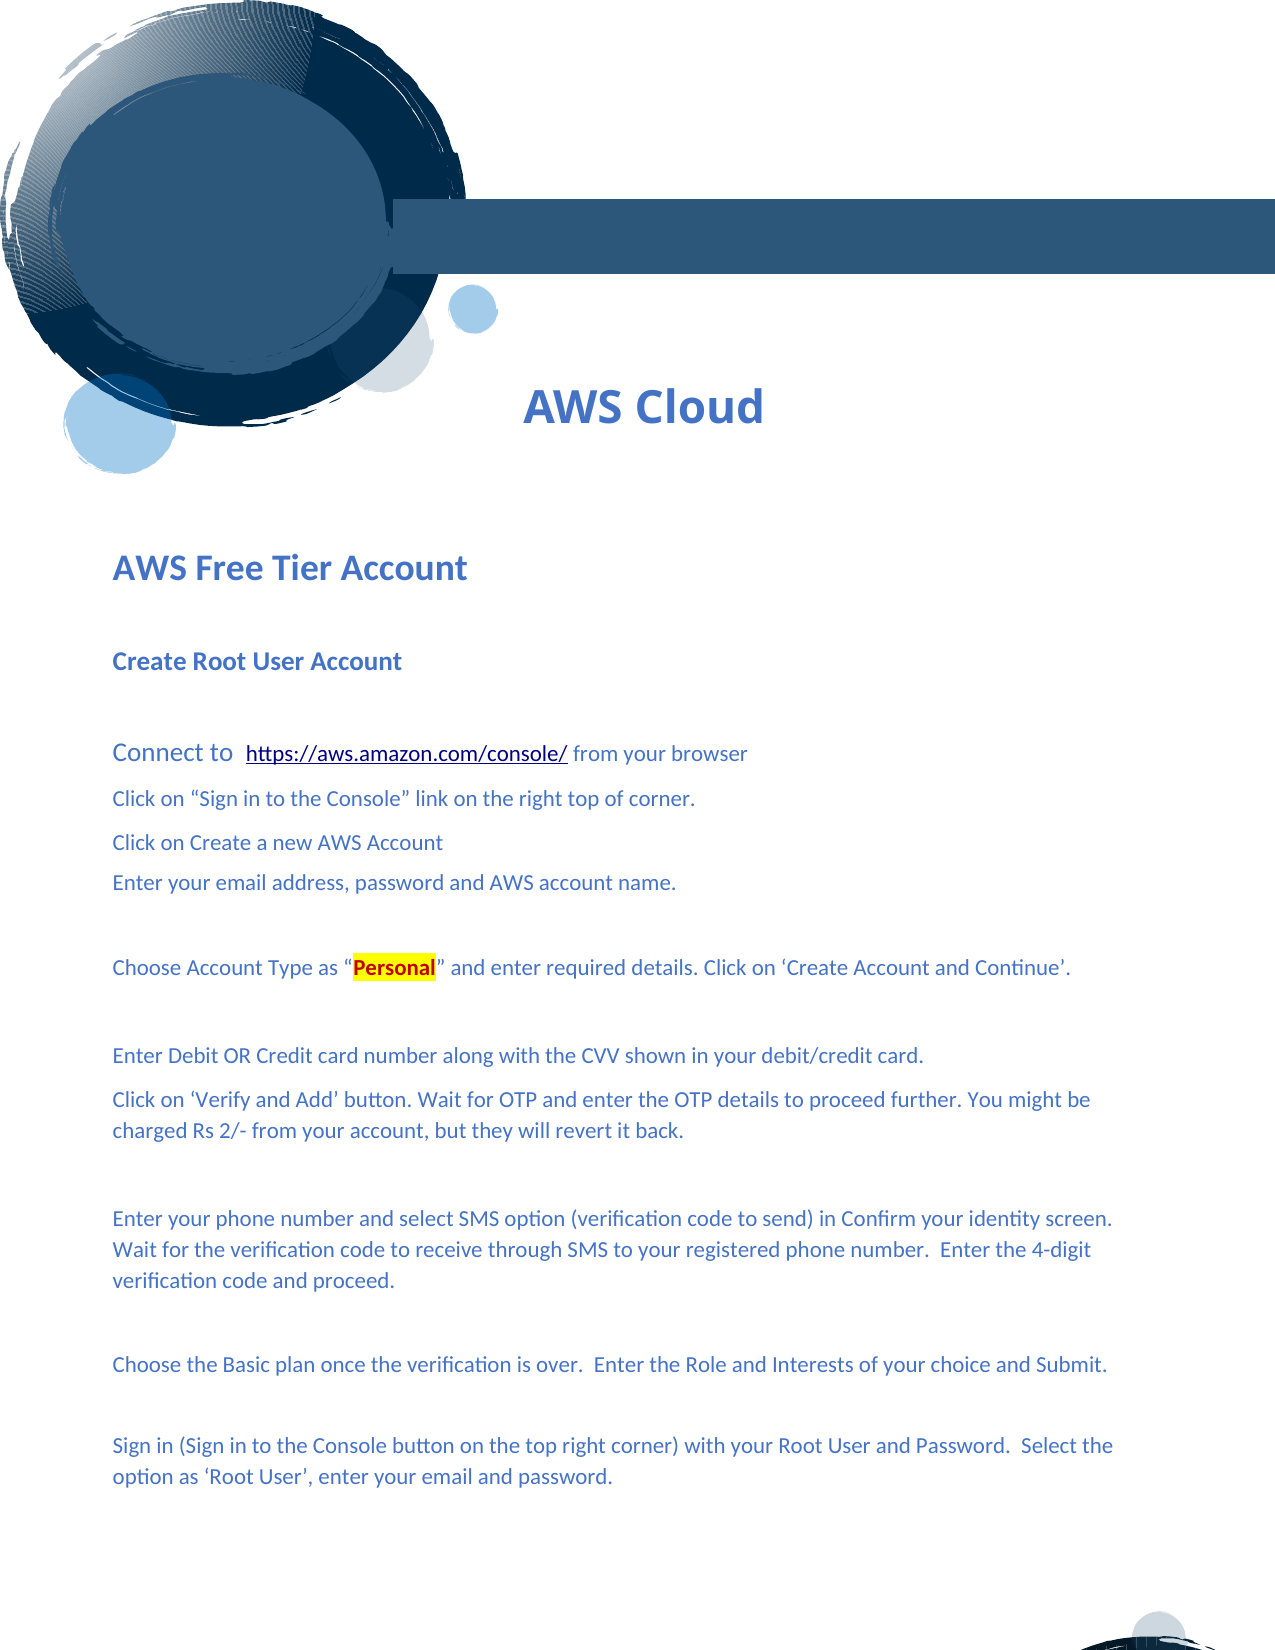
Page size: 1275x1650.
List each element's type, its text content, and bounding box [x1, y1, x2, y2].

text Choose the Basic plan once the verification is over. Enter the Role and Interests of your choice and Submit. [112, 1350, 1162, 1378]
text Enter your phone number and select SMS option (verification code to send) in Confirm your identity screen. Wait for the verification code to receive through SMS to your registered phone number. Enter the 4-digit verification code and proceed. [112, 1204, 1162, 1294]
text AWS Free Tier Account [112, 543, 1162, 589]
text Create Root User Account [112, 644, 1162, 677]
text Enter Debit OR Credit card number along with the CVV shown in your debit/credit card. [112, 1041, 1162, 1069]
text Choose Account Type as “Personal” and enter required details. Click on ‘Create Account and Continue’. [112, 953, 1162, 981]
text Click on ‘Verify and Add’ button. Wait for OTP and enter the OTP details to proceed further. You might be charged Rs 2/- from your account, but they will revert it back. [112, 1085, 1162, 1144]
text Enter your email address, password and AWS account name. [112, 868, 1162, 896]
text Connect to https://aws.amazon.com/console/ from your browser [112, 735, 1162, 768]
text Sign in (Sign in to the Console button on the top right corner) with your Root User and Password. Select the option as ‘Root User’, enter your email and password. [112, 1431, 1162, 1490]
text Click on “Sign in to the Console” link on the right top of corner. [112, 784, 1162, 812]
text Click on Create a new AWS Account [112, 828, 1162, 856]
subtitle AWS Cloud [412, 375, 1162, 437]
